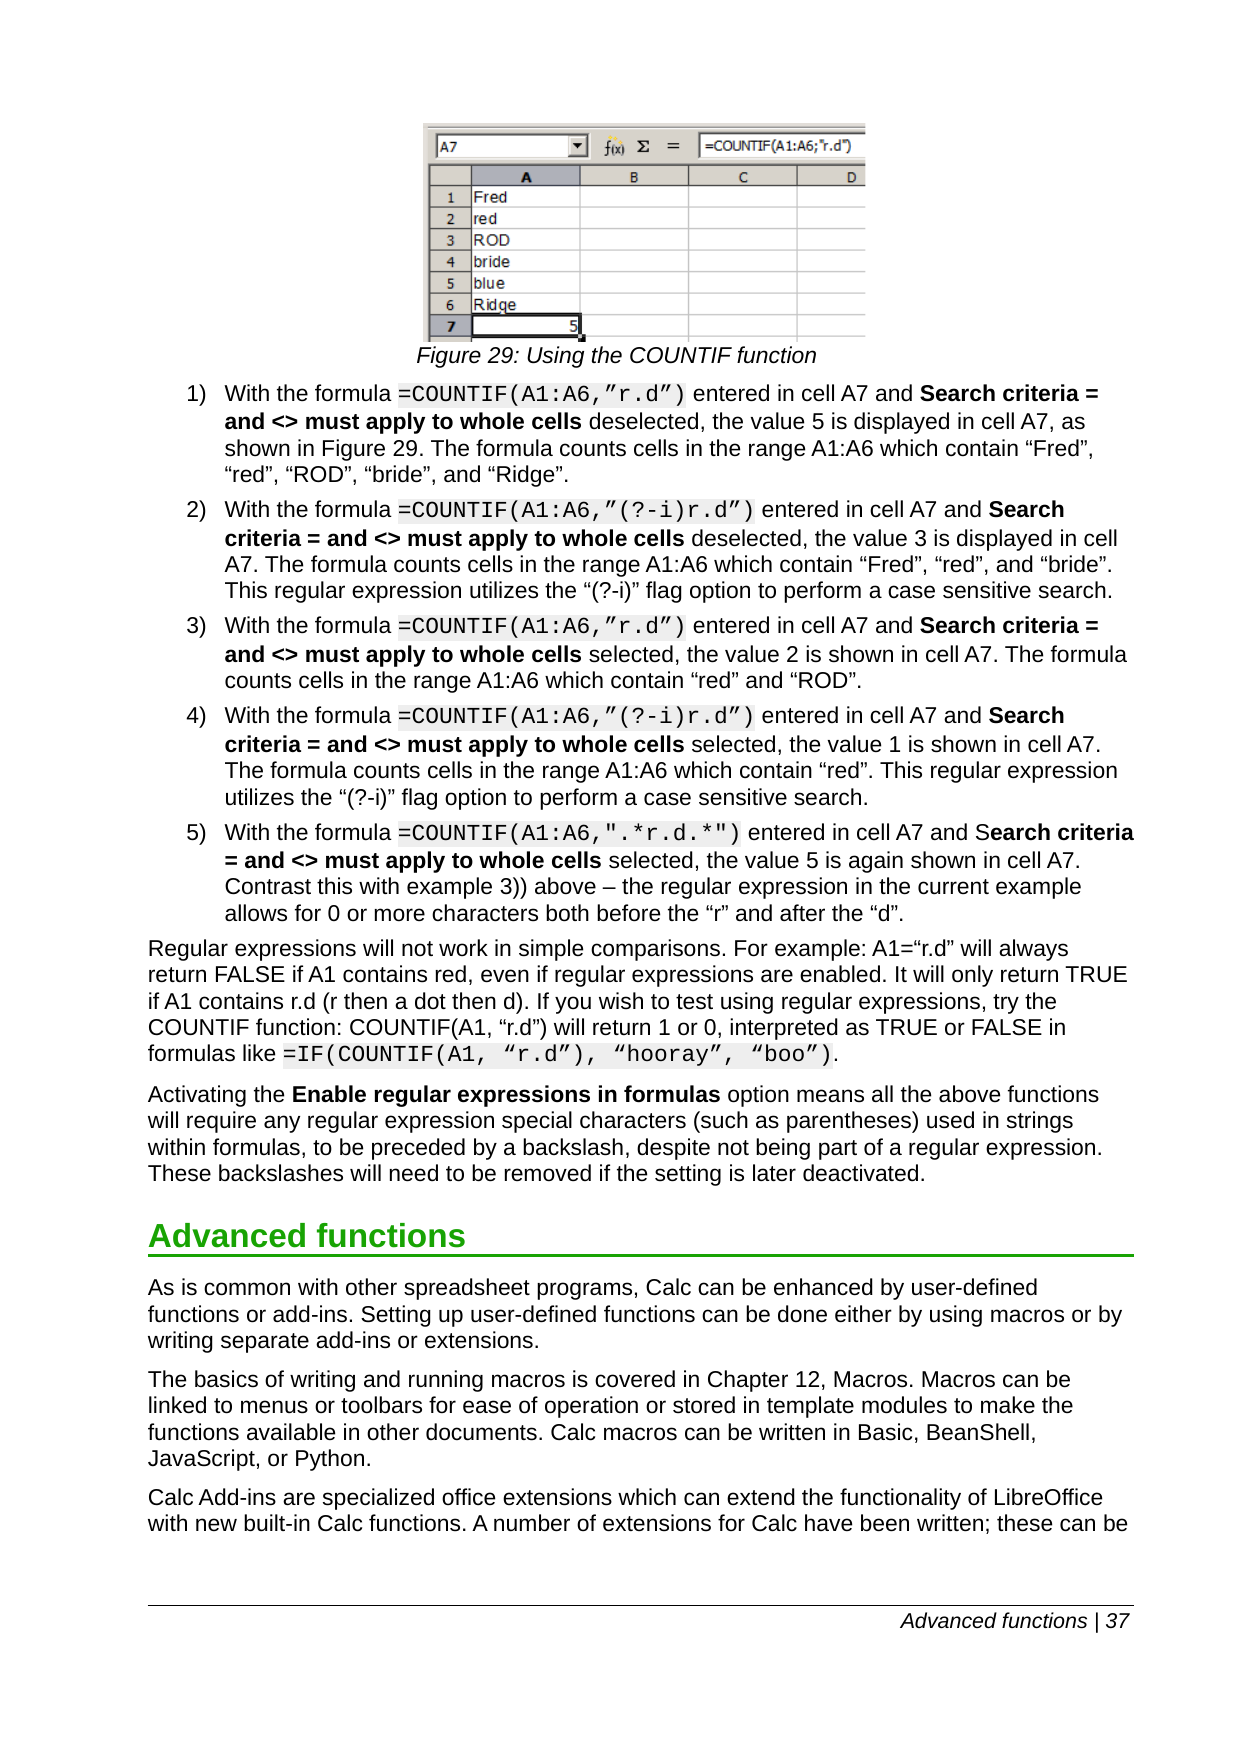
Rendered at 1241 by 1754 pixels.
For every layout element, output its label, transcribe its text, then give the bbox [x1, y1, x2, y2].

text Regular expressions will not work in simple comparisons. For example: A1=“r.d” will always return FALSE if A1 contains red, even if regular expressions are enabled. It will only return TRUE if A1 contains r.d (r then a dot then d). If you wish to test using regular expressions, try the COUNTIF function: COUNTIF(A1, “r.d”) will return 1 or 0, interpreted as TRUE or FALSE in formulas like =IF(COUNTIF(A1, “r.d”), “hooray”, “boo”). [148, 935, 1134, 1069]
text Calc Add-ins are specialized office extensions which can extend the functionality of LibreOffice with new built-in Calc functions. A number of extensions for Calc have been written; these can be [148, 1484, 1134, 1536]
text Figure 29: Using the COUNTIF function [416, 118, 865, 368]
list With the formula =COUNTIF(A1:A6,”(?-i)r.d”) entered in cell A7 and Search criteria = and <> must apply to whole cells deselected, the value 3 is displayed in cell A7. The formula counts cells in the range A1:A6 which contain “Fred”, “red”, and “bride”. This regular expression utilizes the “(?-i)” flag option to perform a case sensitive search. [207, 496, 1134, 604]
text The basics of writing and running macros is covered in Chapter 12, Macros. Macros can be linked to menus or toolbars for ease of operation or stored in template modules to make the functions available in other documents. Calc macros can be written in Basic, BeanShell, JavaScript, or Python. [148, 1366, 1134, 1471]
text Activating the Enable regular expressions in formulas option means all the above functions will require any regular expression special characters (such as parentheses) used in strings within formulas, to be preceded by a backslash, despite not being part of a regular expression. These backslashes will need to be removed if the setting is later deactivated. [148, 1081, 1134, 1187]
list With the formula =COUNTIF(A1:A6,”r.d”) entered in cell A7 and Search criteria = and <> must apply to whole cells selected, the value 2 is shown in cell A7. The formula counts cells in the range A1:A6 which contain “red” and “ROD”. [207, 612, 1134, 693]
list With the formula =COUNTIF(A1:A6,”r.d”) entered in cell A7 and Search criteria = and <> must apply to whole cells deselected, the value 5 is displayed in cell A7, as shown in Figure 29. The formula counts cells in the range A1:A6 which contain “Fred”, “red”, “ROD”, “bride”, and “Ridge”. [207, 380, 1134, 487]
text As is common with other spreadsheet programs, Calc can be enhanced by user-defined functions or add-ins. Setting up user-defined functions can be done either by using macros or by writing separate add-ins or extensions. [148, 1274, 1134, 1353]
picture [423, 123, 866, 342]
list With the formula =COUNTIF(A1:A6,”(?-i)r.d”) entered in cell A7 and Search criteria = and <> must apply to whole cells selected, the value 1 is shown in cell A7. The formula counts cells in the range A1:A6 which contain “red”. This regular expression utilizes the “(?‑i)” flag option to perform a case sensitive search. [207, 702, 1134, 810]
subtitle Advanced functions [148, 1216, 1134, 1254]
list With the formula =COUNTIF(A1:A6,".*r.d.*") entered in cell A7 and Search criteria = and <> must apply to whole cells selected, the value 5 is again shown in cell A7. Contrast this with example 3) above – the regular expression in the current example allows for 0 or more characters both before the “r” and after the “d”. [207, 819, 1134, 926]
